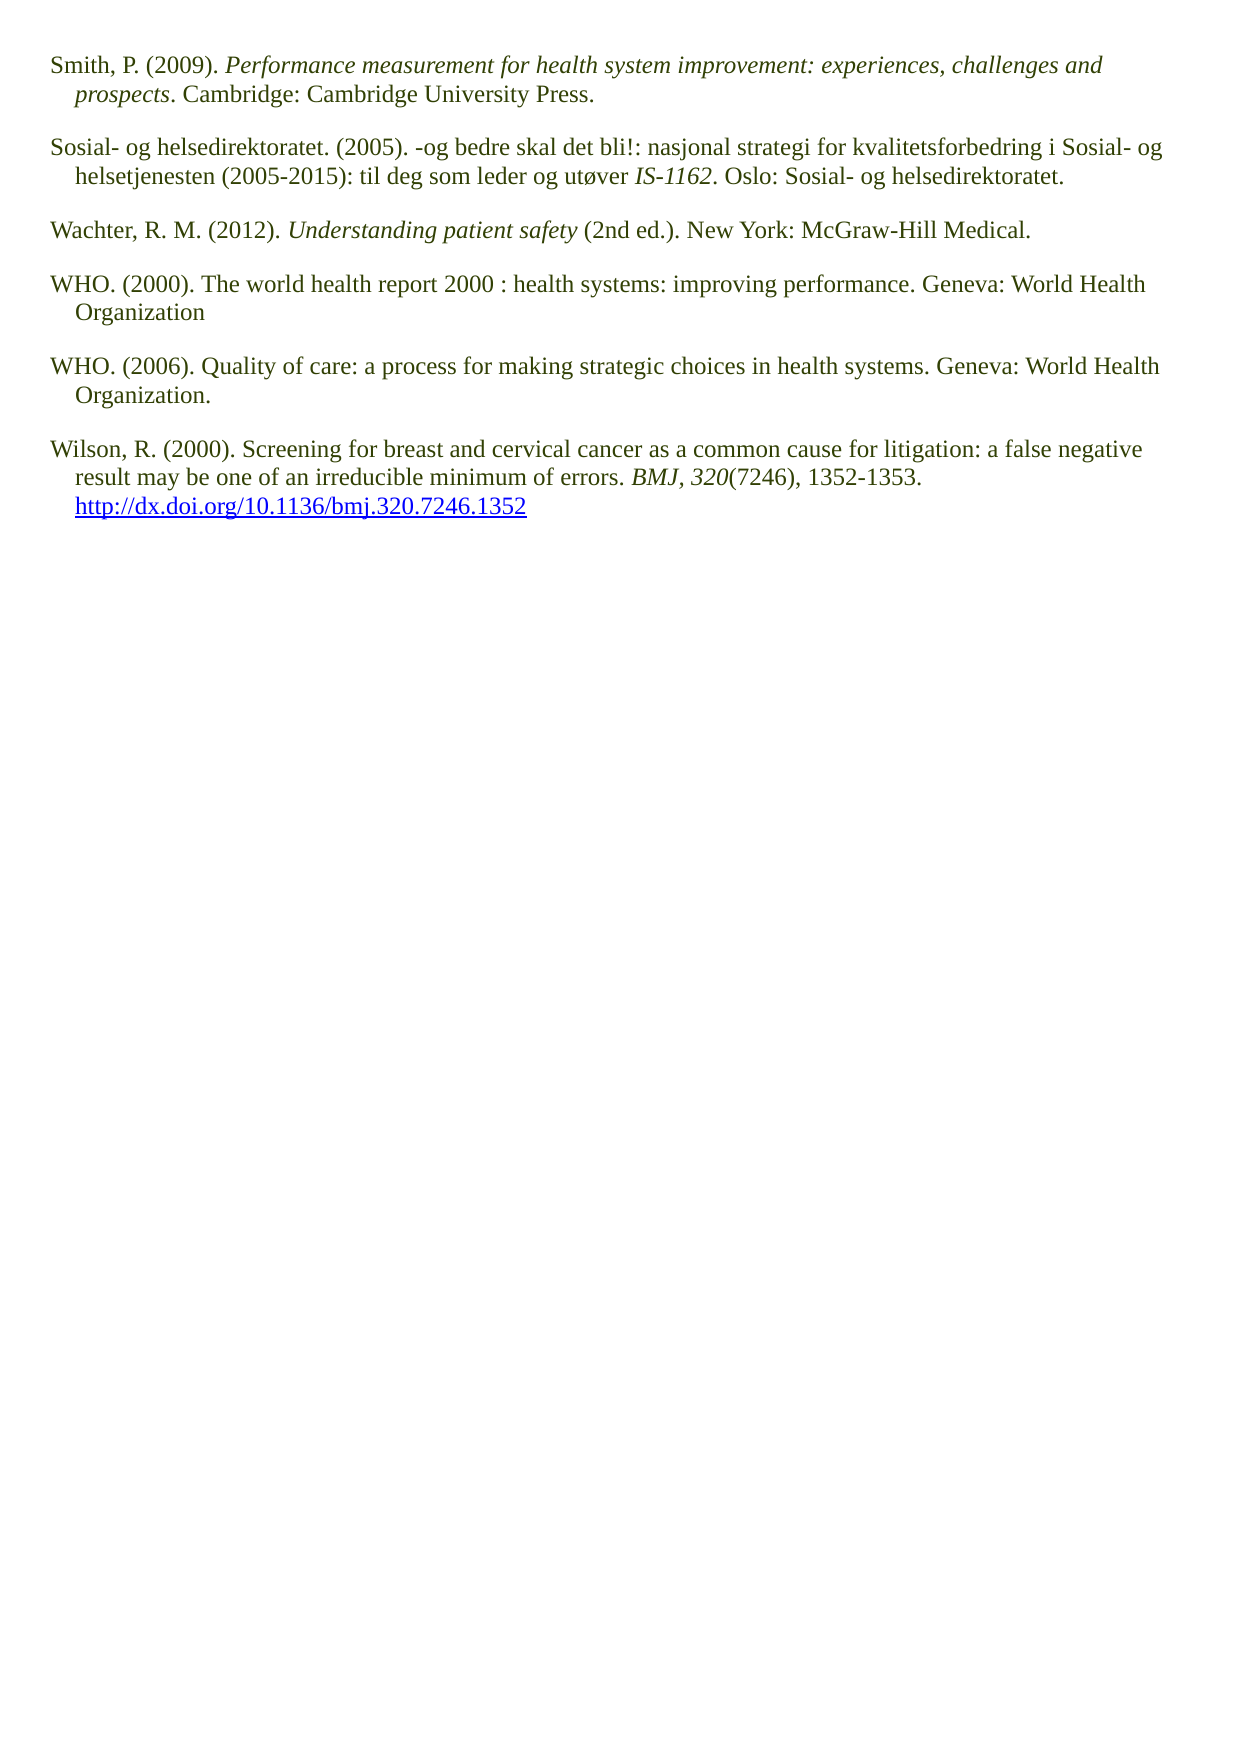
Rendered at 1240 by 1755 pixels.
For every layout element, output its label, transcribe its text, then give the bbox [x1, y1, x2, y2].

list WHO. (2006). Quality of care: a process for making strategic choices in health systems. Geneva: World Health Organization. [50, 351, 1189, 409]
list Wachter, R. M. (2012). Understanding patient safety (2nd ed.). New York: McGraw-Hill Medical. [50, 215, 1189, 244]
list Sosial- og helsedirektoratet. (2005). -og bedre skal det bli!: nasjonal strategi for kvalitetsforbedring i Sosial- og helsetjenesten (2005-2015): til deg som leder og utøver IS-1162. Oslo: Sosial- og helsedirektoratet. [50, 132, 1189, 190]
list Wilson, R. (2000). Screening for breast and cervical cancer as a common cause for litigation: a false negative result may be one of an irreducible minimum of errors. BMJ, 320(7246), 1352-1353. http://dx.doi.org/10.1136/bmj.320.7246.1352 [50, 434, 1189, 520]
list Smith, P. (2009). Performance measurement for health system improvement: experiences, challenges and prospects. Cambridge: Cambridge University Press. [50, 50, 1189, 107]
list WHO. (2000). The world health report 2000 : health systems: improving performance. Geneva: World Health Organization [50, 269, 1189, 326]
